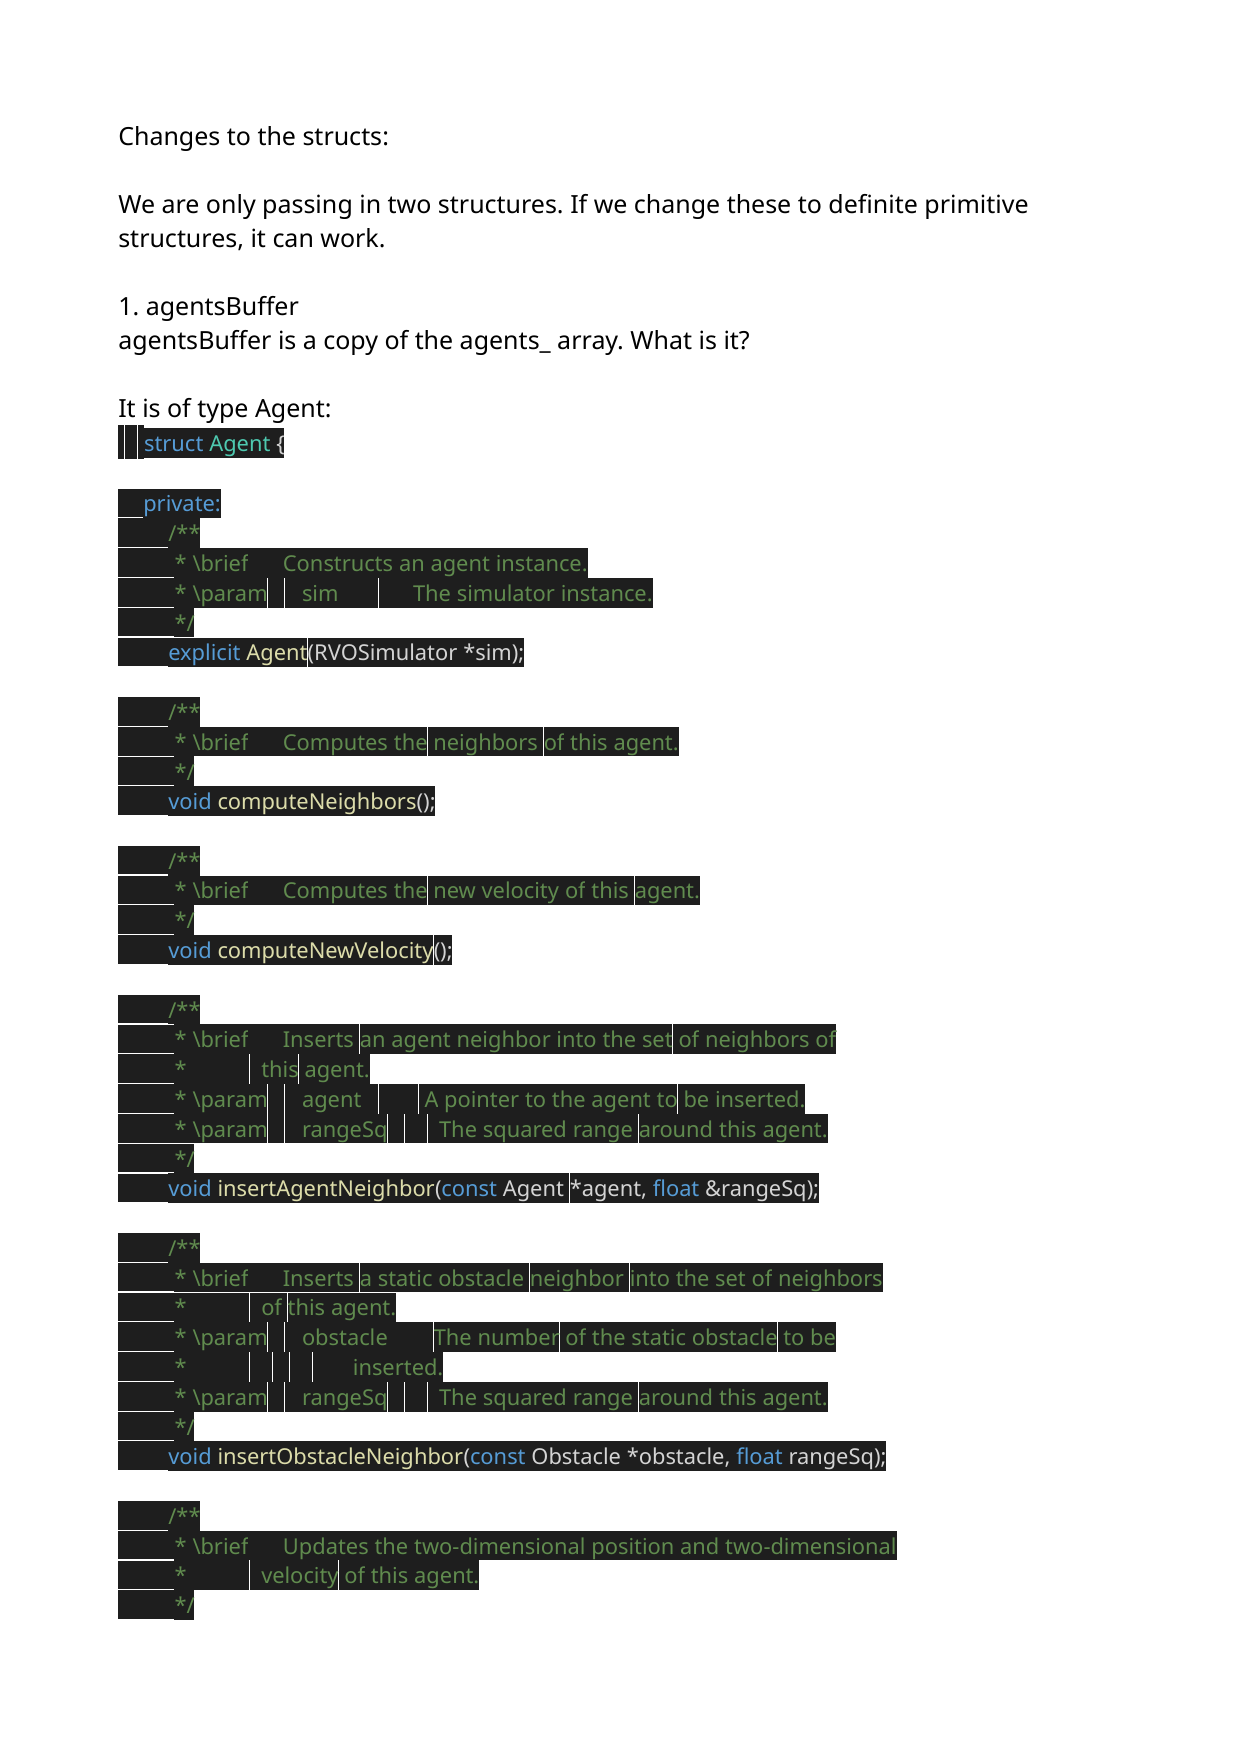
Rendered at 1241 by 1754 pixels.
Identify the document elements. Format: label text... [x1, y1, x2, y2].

text * inserted. [118, 1352, 1122, 1382]
text * \param rangeSq The squared range around this agent. [118, 1382, 1122, 1412]
text * \param sim The simulator instance. [118, 578, 1122, 608]
text /** [118, 1501, 1122, 1531]
text /** [118, 518, 1122, 548]
text * \brief Computes the new velocity of this agent. [118, 876, 1122, 905]
text /** [118, 1233, 1122, 1263]
text */ [118, 1143, 1122, 1173]
text It is of type Agent: [118, 391, 1122, 425]
text */ [118, 1412, 1122, 1441]
text * velocity of this agent. [118, 1560, 1122, 1590]
text */ [118, 905, 1122, 935]
text * \brief Computes the neighbors of this agent. [118, 727, 1122, 756]
text void insertAgentNeighbor(const Agent *agent, float &rangeSq); [118, 1173, 1122, 1203]
text Changes to the structs: [118, 118, 1122, 152]
text */ [118, 1590, 1122, 1620]
text /** [118, 994, 1122, 1024]
text agentsBuffer is a copy of the agents_ array. What is it? [118, 322, 1122, 357]
text * \param obstacle The number of the static obstacle to be [118, 1322, 1122, 1352]
text */ [118, 608, 1122, 637]
text * \param agent A pointer to the agent to be inserted. [118, 1084, 1122, 1114]
text * \param rangeSq The squared range around this agent. [118, 1114, 1122, 1143]
text void insertObstacleNeighbor(const Obstacle *obstacle, float rangeSq); [118, 1441, 1122, 1471]
text explicit Agent(RVOSimulator *sim); [118, 637, 1122, 667]
text struct Agent { [118, 425, 1122, 459]
text * \brief Inserts a static obstacle neighbor into the set of neighbors [118, 1263, 1122, 1292]
text void computeNewVelocity(); [118, 935, 1122, 965]
text private: [118, 488, 1122, 518]
text */ [118, 756, 1122, 786]
text * of this agent. [118, 1292, 1122, 1322]
text * \brief Constructs an agent instance. [118, 548, 1122, 578]
text We are only passing in two structures. If we change these to definite primitive structures, it can work. [118, 186, 1122, 254]
text * \brief Updates the two-dimensional position and two-dimensional [118, 1531, 1122, 1560]
text /** [118, 846, 1122, 876]
text * \brief Inserts an agent neighbor into the set of neighbors of [118, 1024, 1122, 1054]
text /** [118, 697, 1122, 727]
text * this agent. [118, 1054, 1122, 1084]
text void computeNeighbors(); [118, 786, 1122, 816]
text 1. agentsBuffer [118, 288, 1122, 322]
